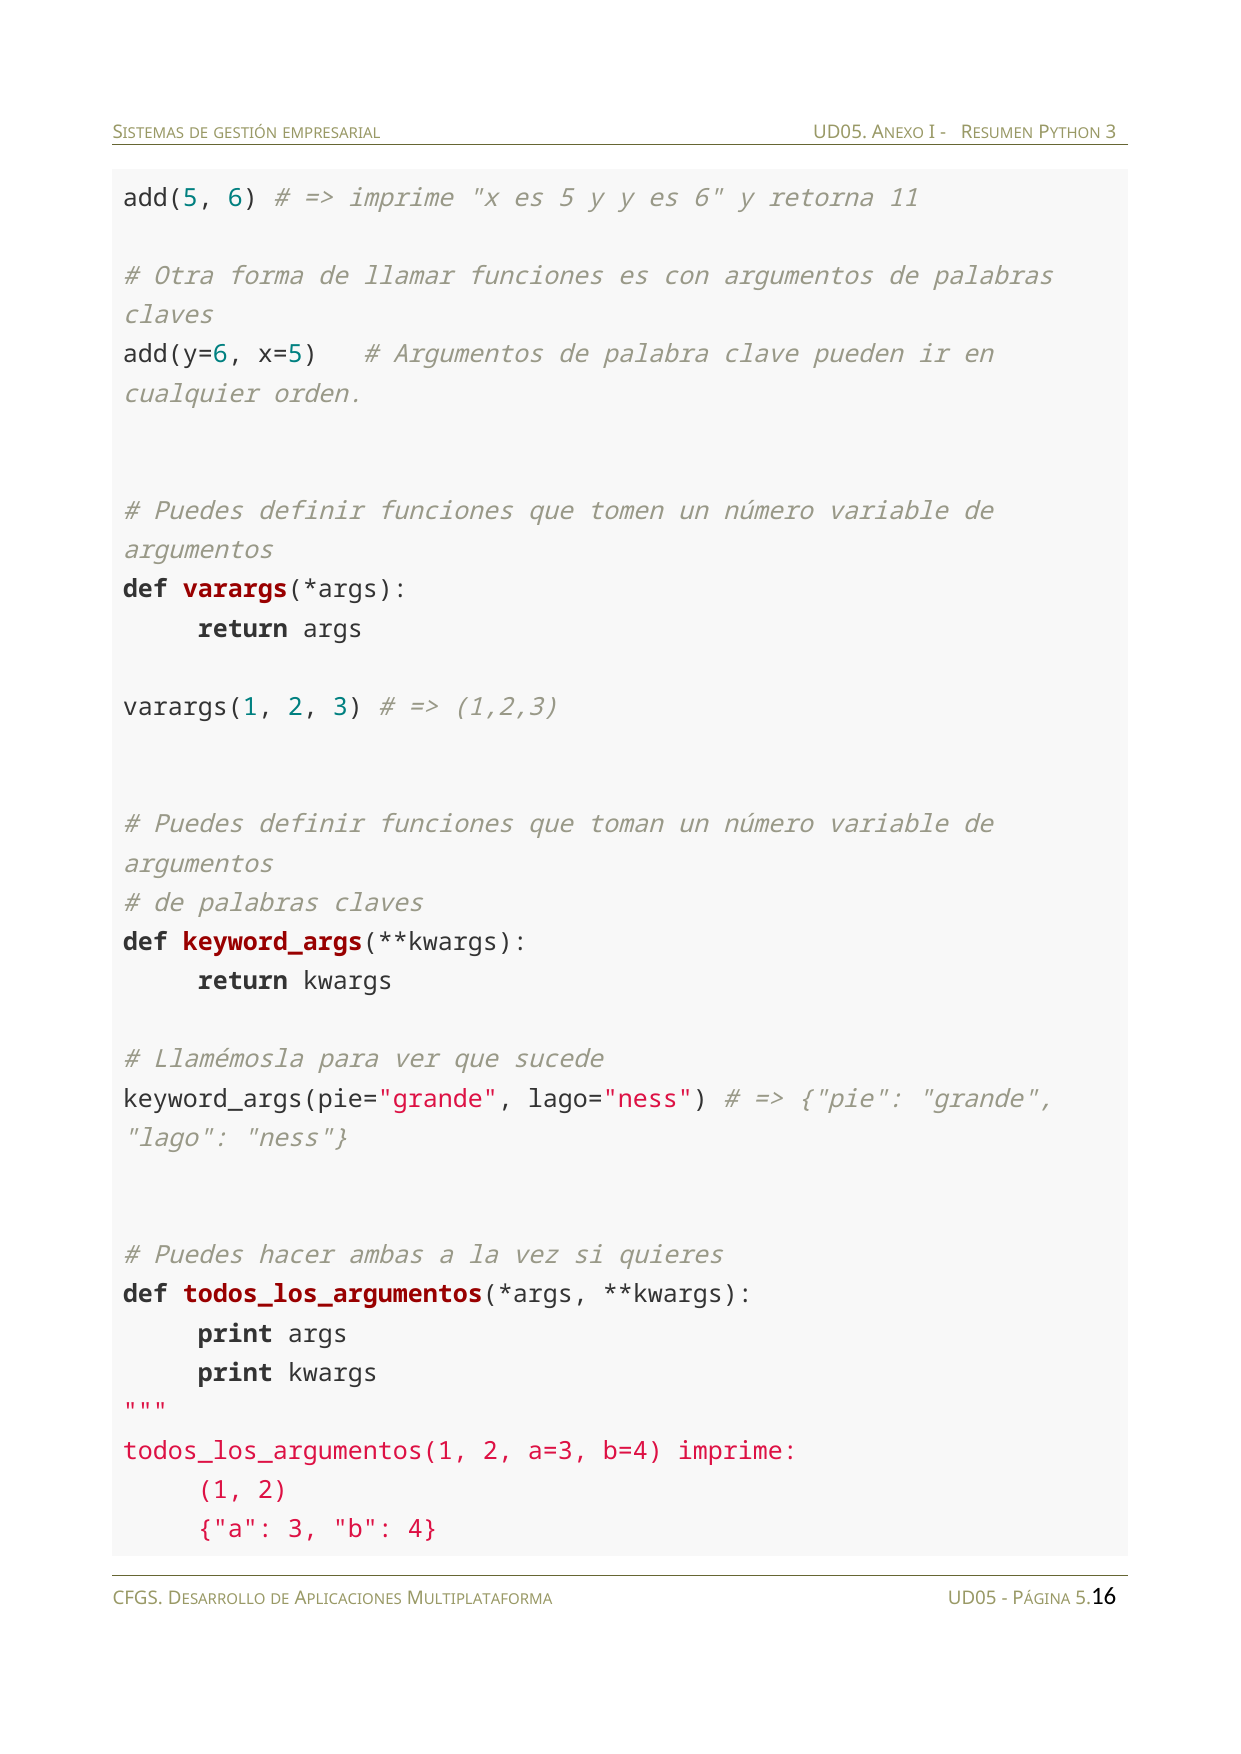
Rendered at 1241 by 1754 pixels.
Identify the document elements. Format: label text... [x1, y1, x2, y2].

table_header add(5, 6) # => imprime "x es 5 y y es 6" y retorna 11 # Otra forma de llamar funciones es con argumentos de palabras claves add(y=6, x=5) # Argumentos de palabra clave pueden ir en cualquier orden. # Puedes definir funciones que tomen un número variable de argumentos def varargs(*args): return args varargs(1, 2, 3) # => (1,2,3) # Puedes definir funciones que toman un número variable de argumentos # de palabras claves def keyword_args(**kwargs): return kwargs # Llamémosla para ver que sucede keyword_args(pie="grande", lago="ness") # => {"pie": "grande", "lago": "ness"} # Puedes hacer ambas a la vez si quieres def todos_los_argumentos(*args, **kwargs): print args print kwargs """ todos_los_argumentos(1, 2, a=3, b=4) imprime: (1, 2) {"a": 3, "b": 4} [112, 169, 1128, 1556]
